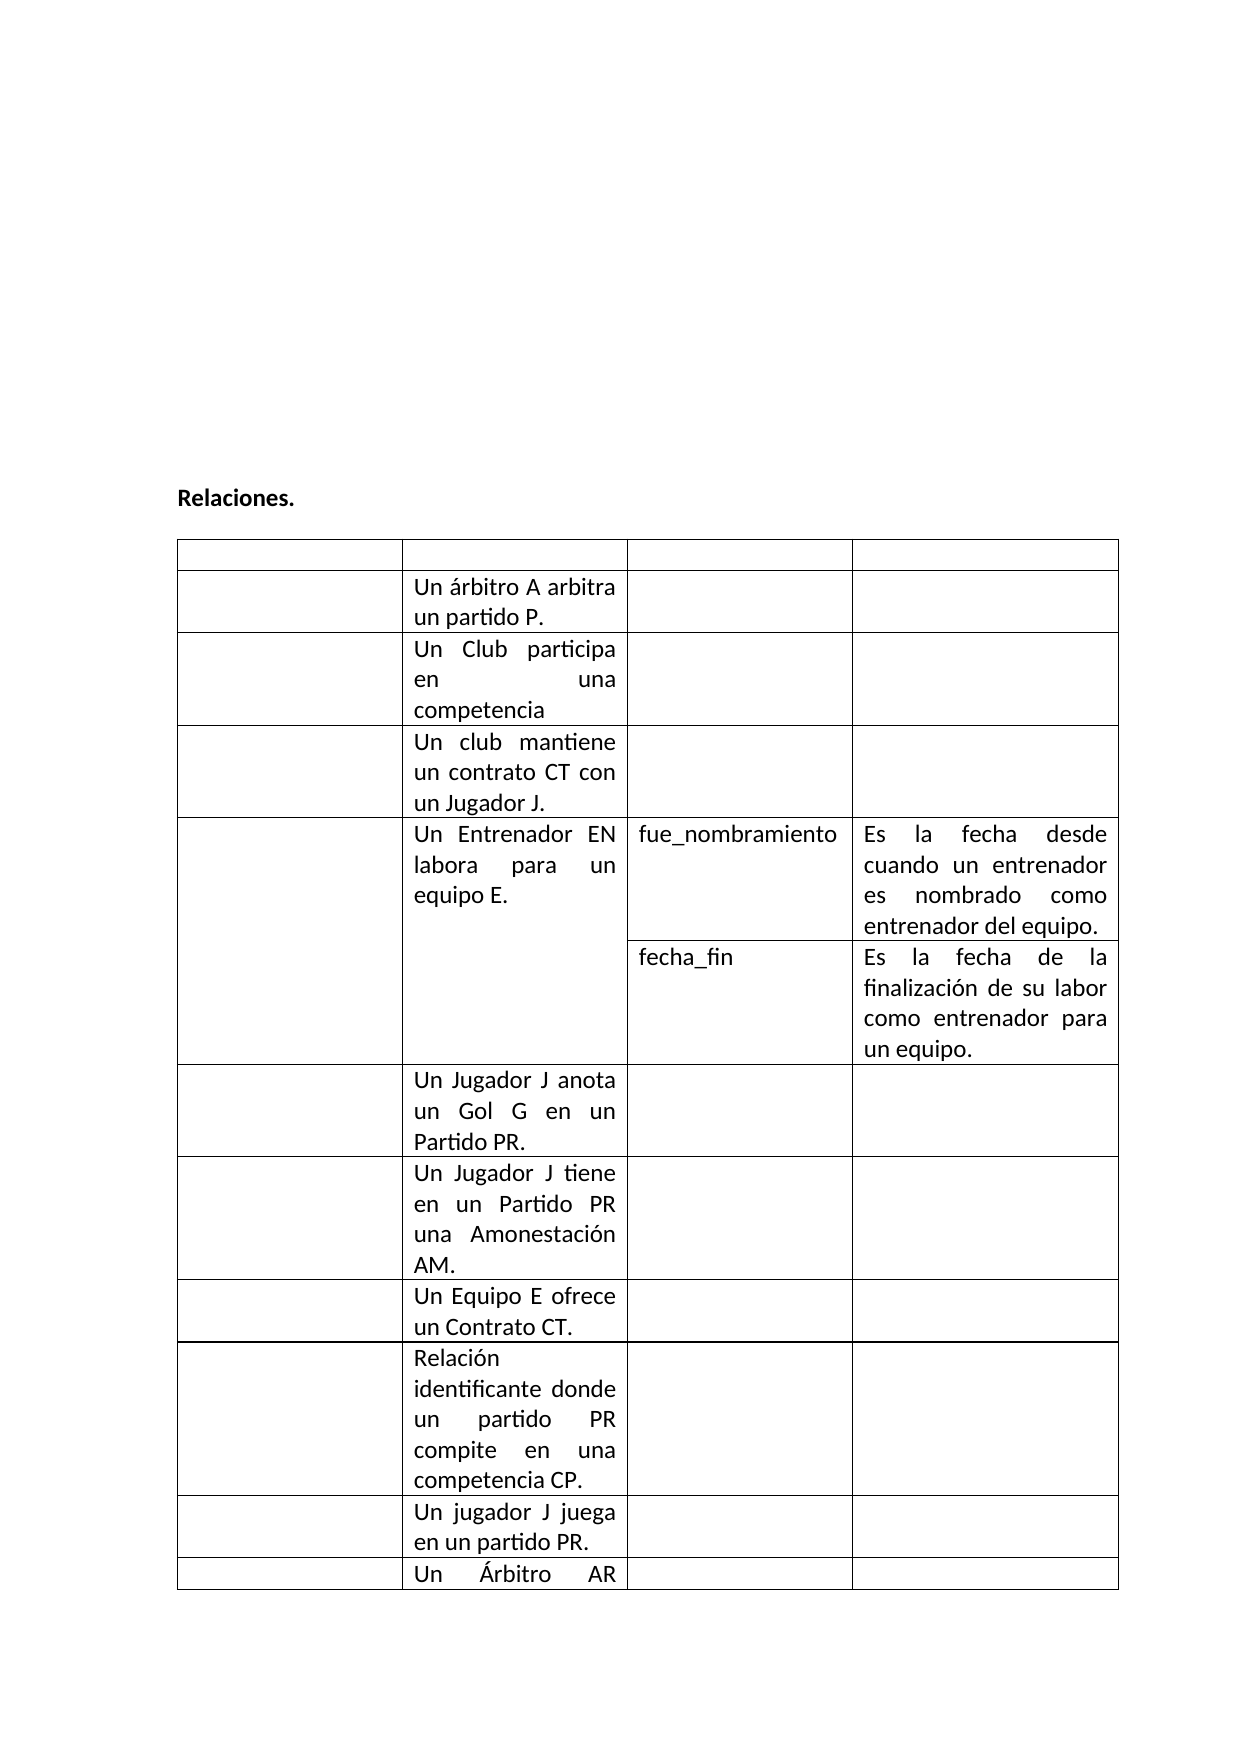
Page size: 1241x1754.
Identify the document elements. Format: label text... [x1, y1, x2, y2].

table_cell [853, 633, 1118, 725]
table_cell fue_nombramiento [628, 818, 852, 940]
table_header Semántica del Atributo [853, 540, 1118, 570]
table_cell Un árbitro A arbitra un partido P. [403, 571, 627, 632]
table_cell [853, 726, 1118, 817]
table_header Semántica [403, 540, 627, 570]
table_cell Un Jugador J anota un Gol G en un Partido PR. [403, 1065, 627, 1156]
table_cell Mantiene (CT,J) [178, 726, 402, 817]
table_cell [628, 1558, 852, 1589]
table_cell Arbitra (A,P) [178, 571, 402, 632]
table_cell Compite(PR,CP) [178, 1343, 402, 1495]
text Relaciones. [177, 483, 1063, 513]
table_cell fecha_fin [628, 941, 852, 1063]
table_cell Un Equipo E ofrece un Contrato CT. [403, 1280, 627, 1341]
table_cell Es la fecha desde cuando un entrenador es nombrado como entrenador del equipo. [853, 818, 1118, 940]
table_cell Tiene(J,PR,AM) [178, 1157, 402, 1279]
table_cell [628, 1496, 852, 1557]
table_cell [853, 1065, 1118, 1156]
table_cell [628, 1065, 852, 1156]
table_header Atributo [628, 540, 852, 570]
table_cell [628, 633, 852, 725]
table_cell Un club mantiene un contrato CT con un Jugador J. [403, 726, 627, 817]
table_cell Un Entrenador EN labora para un equipo E. [403, 818, 627, 1063]
table_cell [853, 1280, 1118, 1341]
table_cell Un jugador J juega en un partido PR. [403, 1496, 627, 1557]
table_cell [853, 1157, 1118, 1279]
table_cell [628, 726, 852, 817]
table_cell Relación identificante donde un partido PR compite en una competencia CP. [403, 1343, 627, 1495]
table_cell Ofrece (E,CT) [178, 1280, 402, 1341]
table_cell Un Club participa en una competencia [403, 633, 627, 725]
table_cell [853, 1496, 1118, 1557]
table_header Relación [178, 540, 402, 570]
table_cell Un Jugador J tiene en un Partido PR una Amonestación AM. [403, 1157, 627, 1279]
table_cell [628, 1157, 852, 1279]
table_cell [853, 1558, 1118, 1589]
table_cell Anota (J,G,PR) [178, 1065, 402, 1156]
table_cell [628, 571, 852, 632]
table_cell Es la fecha de la finalización de su labor como entrenador para un equipo. [853, 941, 1118, 1063]
table_cell Juega(J,PR) [178, 1496, 402, 1557]
table_cell Labora_para (EN,E) [178, 818, 402, 1063]
table_cell [628, 1280, 852, 1341]
table_cell Participa (C,CP) [178, 633, 402, 725]
table_cell Arbitra(AR,PR) [178, 1558, 402, 1589]
table_cell [853, 571, 1118, 632]
table_cell Un Árbitro AR [403, 1558, 627, 1589]
table_cell [628, 1343, 852, 1495]
table_cell [853, 1343, 1118, 1495]
